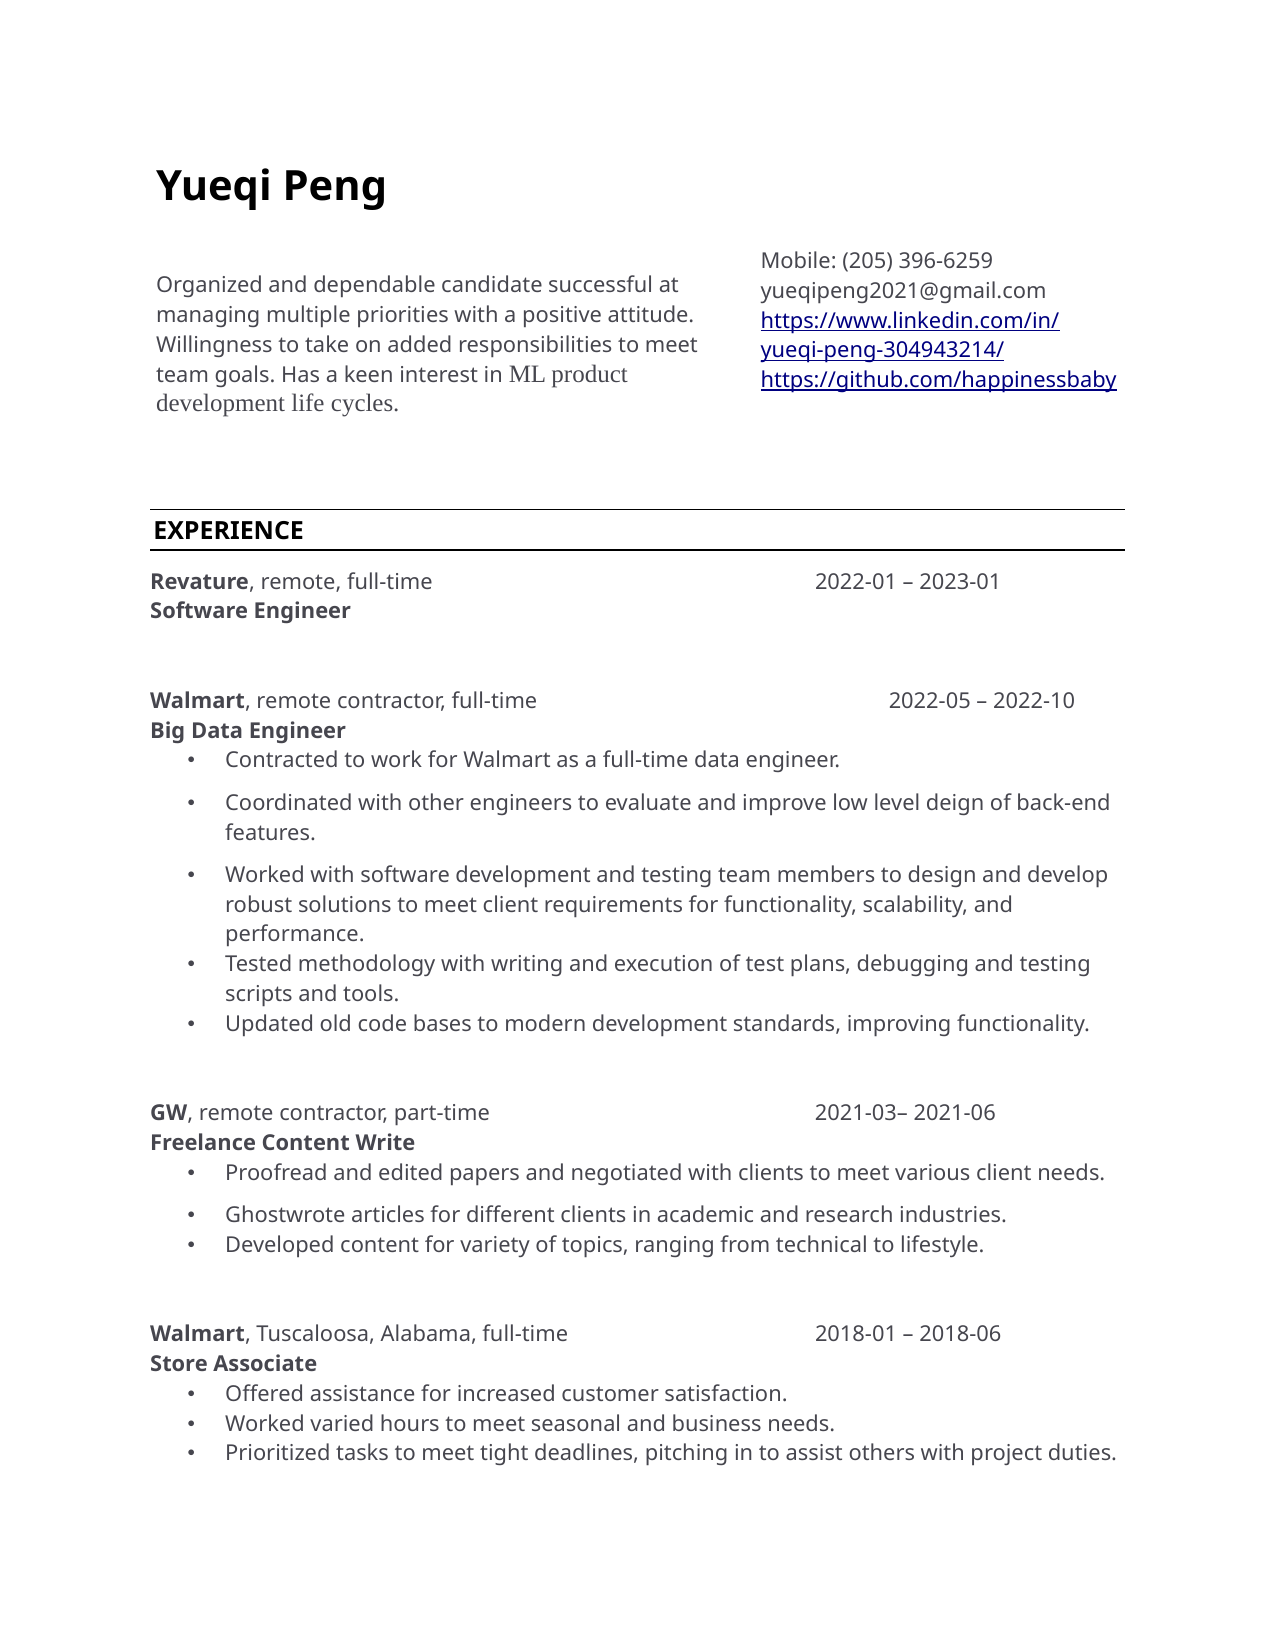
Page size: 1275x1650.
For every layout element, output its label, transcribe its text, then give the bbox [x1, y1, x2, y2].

list Contracted to work for Walmart as a full-time data engineer. [187, 744, 1125, 774]
text Big Data Engineer [150, 714, 1125, 744]
text Freelance Content Write [150, 1127, 1125, 1157]
list Offered assistance for increased customer satisfaction. [187, 1378, 1125, 1407]
text Walmart, remote contractor, full-time 2022-05 – 2022-10 [150, 685, 1125, 714]
list Tested methodology with writing and execution of test plans, debugging and testing scripts and tools. [187, 948, 1125, 1008]
text GW, remote contractor, part-time 2021-03– 2021-06 [150, 1097, 1125, 1127]
list Ghostwrote articles for different clients in academic and research industries. [187, 1199, 1125, 1229]
text Walmart, Tuscaloosa, Alabama, full-time 2018-01 – 2018-06 [150, 1318, 1125, 1348]
list Updated old code bases to modern development standards, improving functionality. [187, 1008, 1125, 1037]
text Revature, remote, full-time 2022-01 – 2023-01 [150, 566, 1125, 595]
table_header Mobile: (205) 396-6259 yueqipeng2021@gmail.com https://www.linkedin.com/in/yueqi-peng-304943214/ https://github.com/happinessbaby [755, 150, 1125, 480]
list Coordinated with other engineers to evaluate and improve low level deign of back-end features. [187, 787, 1125, 846]
list Developed content for variety of topics, ranging from technical to lifestyle. [187, 1229, 1125, 1258]
text Store Associate [150, 1348, 1125, 1378]
list Worked varied hours to meet seasonal and business needs. [187, 1407, 1125, 1437]
text Software Engineer [150, 595, 1125, 625]
list Proofread and edited papers and negotiated with clients to meet various client needs. [187, 1157, 1125, 1186]
table_header Yueqi Peng Organized and dependable candidate successful at managing multiple priorities with a positive attitude. Willingness to take on added responsibilities to meet team goals. Has a keen interest in ML product development life cycles. [150, 150, 754, 480]
list Worked with software development and testing team members to design and develop robust solutions to meet client requirements for functionality, scalability, and performance. [187, 859, 1125, 948]
list Prioritized tasks to meet tight deadlines, pitching in to assist others with project duties. [187, 1437, 1125, 1467]
subtitle EXPERIENCE [150, 510, 1125, 549]
